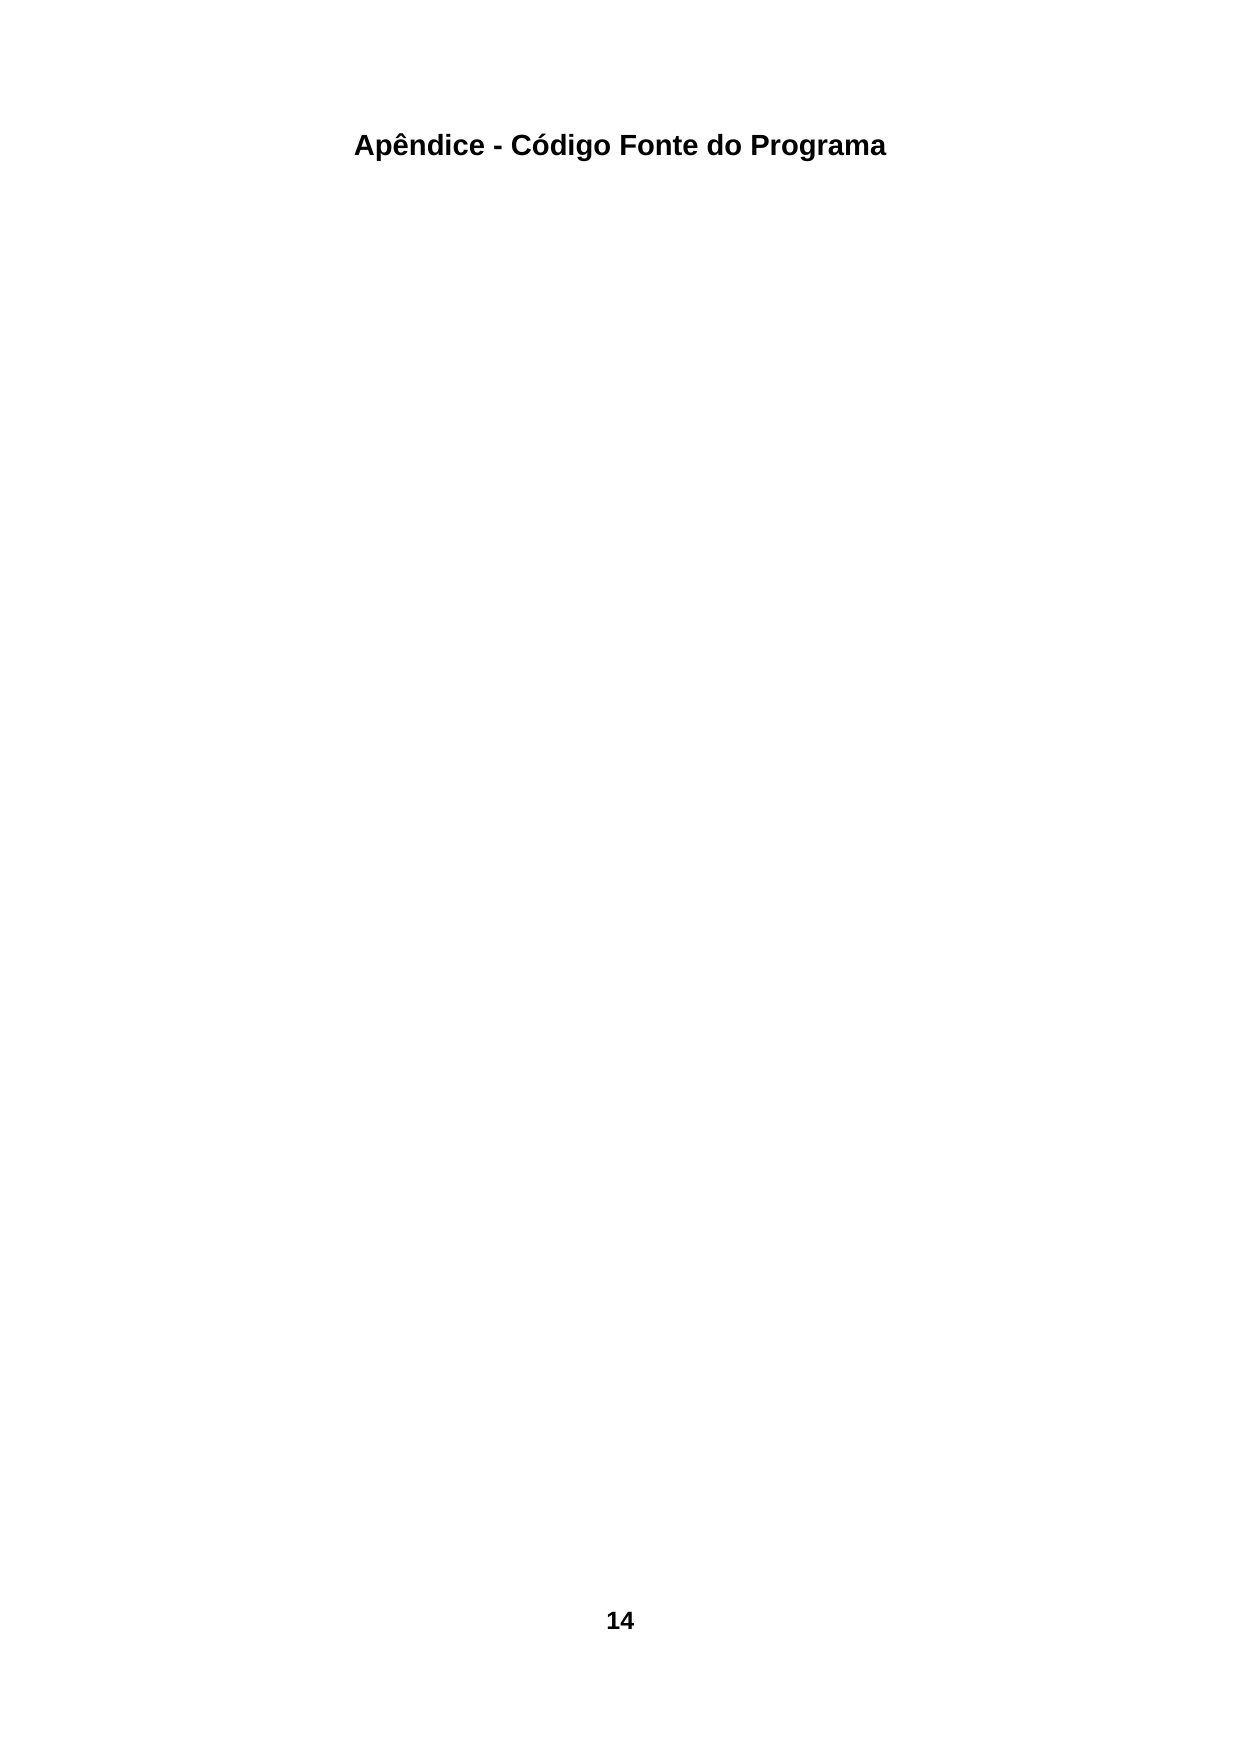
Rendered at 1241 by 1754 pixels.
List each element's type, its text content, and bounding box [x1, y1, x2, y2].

text Apêndice - Código Fonte do Programa [118, 128, 1122, 161]
